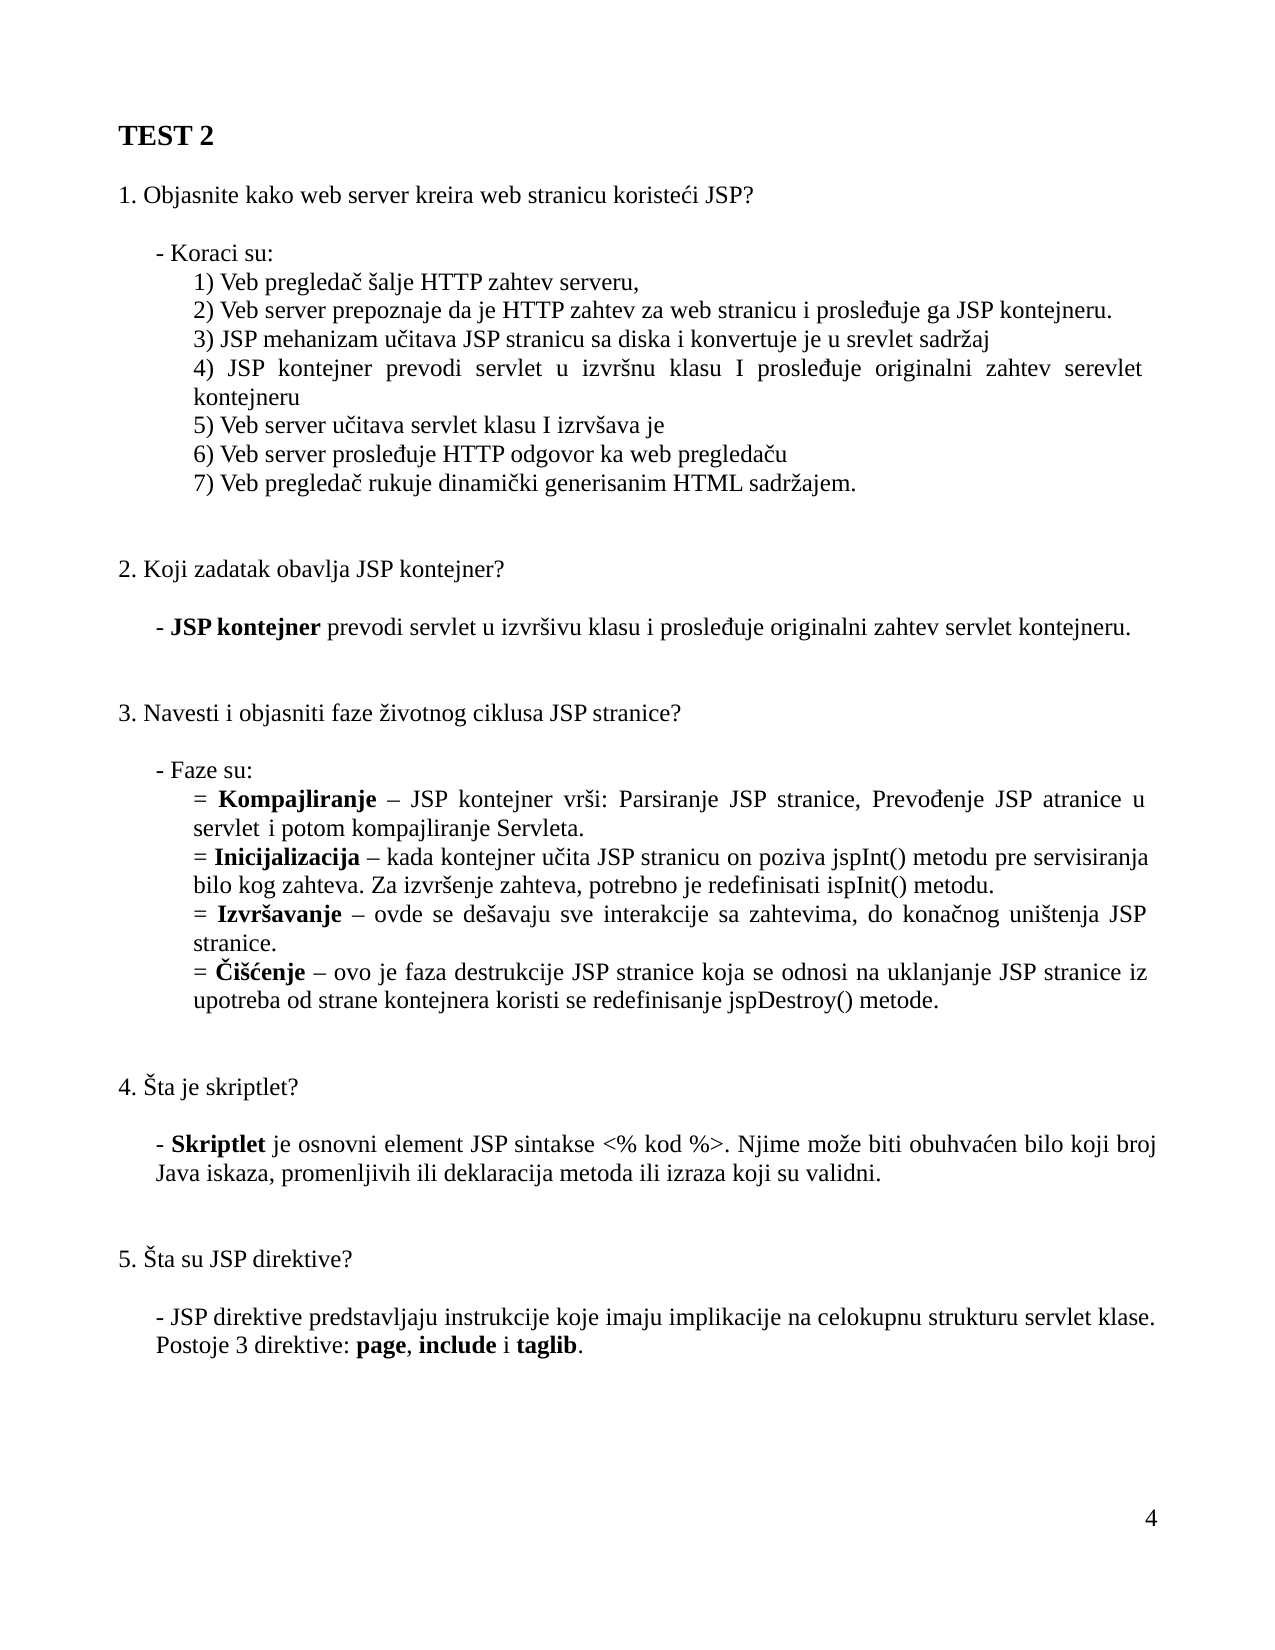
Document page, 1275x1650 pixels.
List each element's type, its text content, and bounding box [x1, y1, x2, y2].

text 3) JSP mehanizam učitava JSP stranicu sa diska i konvertuje je u srevlet sadržaj [118, 324, 1157, 353]
text - JSP direktive predstavljaju instrukcije koje imaju implikacije na celokupnu strukturu servlet klase. Postoje 3 direktive: page, include i taglib. [156, 1302, 1157, 1359]
text 2) Veb server prepoznaje da je HTTP zahtev za web stranicu i prosleđuje ga JSP kontejneru. [118, 295, 1157, 324]
text - Faze su: [156, 755, 1157, 784]
text 3. Navesti i objasniti faze životnog ciklusa JSP stranice? [118, 698, 1157, 727]
text TEST 2 [118, 118, 1157, 152]
text 4. Šta je skriptlet? [118, 1072, 1157, 1100]
text 2. Koji zadatak obavlja JSP kontejner? [118, 554, 1157, 583]
text 4) JSP kontejner prevodi servlet u izvršnu klasu I prosleđuje originalni zahtev serevlet kontejneru [118, 353, 1157, 410]
text - Skriptlet je osnovni element JSP sintakse <% kod %>. Njime može biti obuhvaćen bilo koji broj Java iskaza, promenljivih ili deklaracija metoda ili izraza koji su validni. [156, 1129, 1157, 1187]
text 1. Objasnite kako web server kreira web stranicu koristeći JSP? [118, 180, 1157, 209]
text - JSP kontejner prevodi servlet u izvršivu klasu i prosleđuje originalni zahtev servlet kontejneru. [156, 612, 1157, 640]
text - Koraci su: [156, 238, 1157, 267]
text = Čišćenje – ovo je faza destrukcije JSP stranice koja se odnosi na uklanjanje JSP stranice iz upotreba od strane kontejnera koristi se redefinisanje jspDestroy() metode. [118, 957, 1157, 1014]
text 5. Šta su JSP direktive? [118, 1244, 1157, 1273]
text 7) Veb pregledač rukuje dinamički generisanim HTML sadržajem. [118, 468, 1157, 497]
text 1) Veb pregledač šalje HTTP zahtev serveru, [118, 267, 1157, 295]
text = Kompajliranje – JSP kontejner vrši: Parsiranje JSP stranice, Prevođenje JSP atranice u servlet i potom kompajliranje Servleta. [118, 784, 1157, 842]
text 6) Veb server prosleđuje HTTP odgovor ka web pregledaču [118, 439, 1157, 468]
text = Izvršavanje – ovde se dešavaju sve interakcije sa zahtevima, do konačnog uništenja JSP stranice. [118, 899, 1157, 957]
text 5) Veb server učitava servlet klasu I izrvšava je [118, 410, 1157, 439]
text = Inicijalizacija – kada kontejner učita JSP stranicu on poziva jspInt() metodu pre servisiranja bilo kog zahteva. Za izvršenje zahteva, potrebno je redefinisati ispInit() metodu. [118, 842, 1157, 899]
